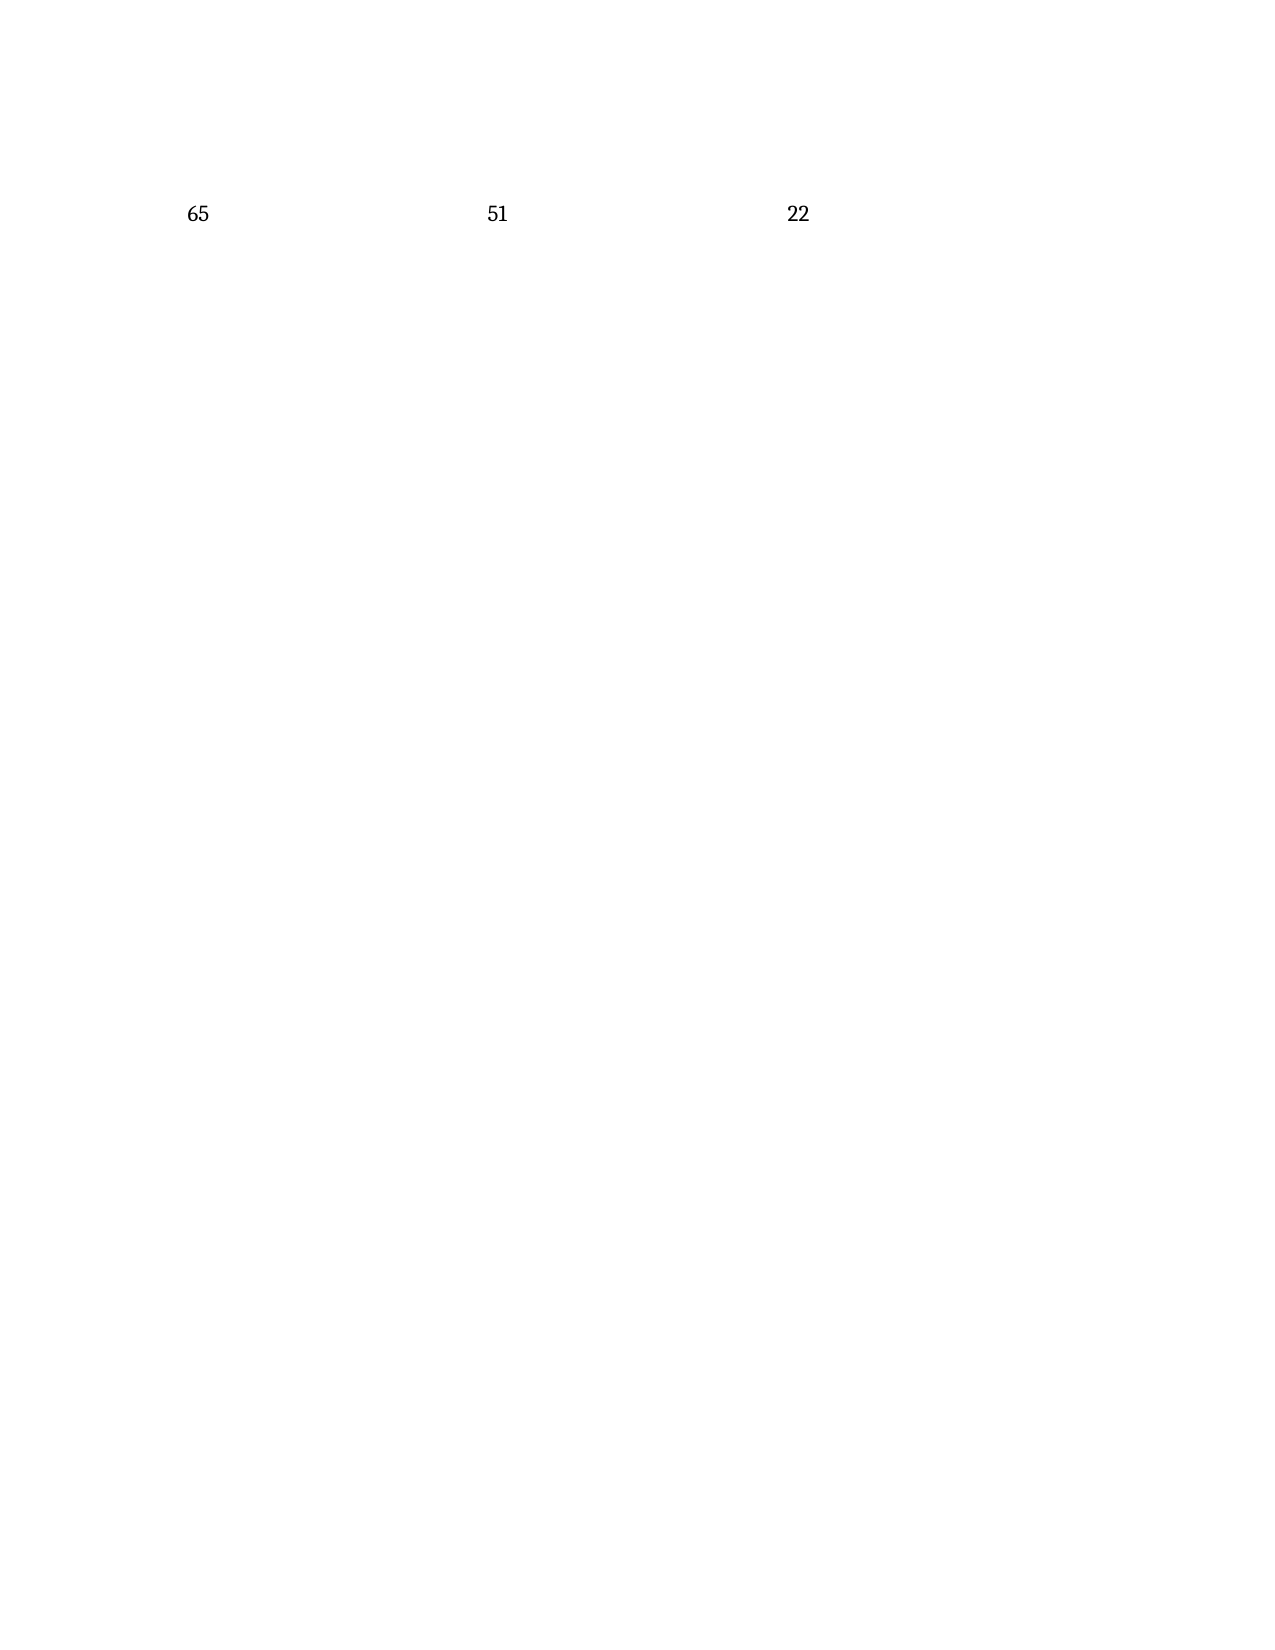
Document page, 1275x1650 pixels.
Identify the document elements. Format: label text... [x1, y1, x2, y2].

table_cell [476, 150, 776, 201]
table_cell [176, 150, 476, 201]
table_cell [776, 150, 1076, 201]
table_cell 65 [176, 201, 476, 252]
table_cell 22 [776, 201, 1076, 252]
table_cell 51 [476, 201, 776, 252]
